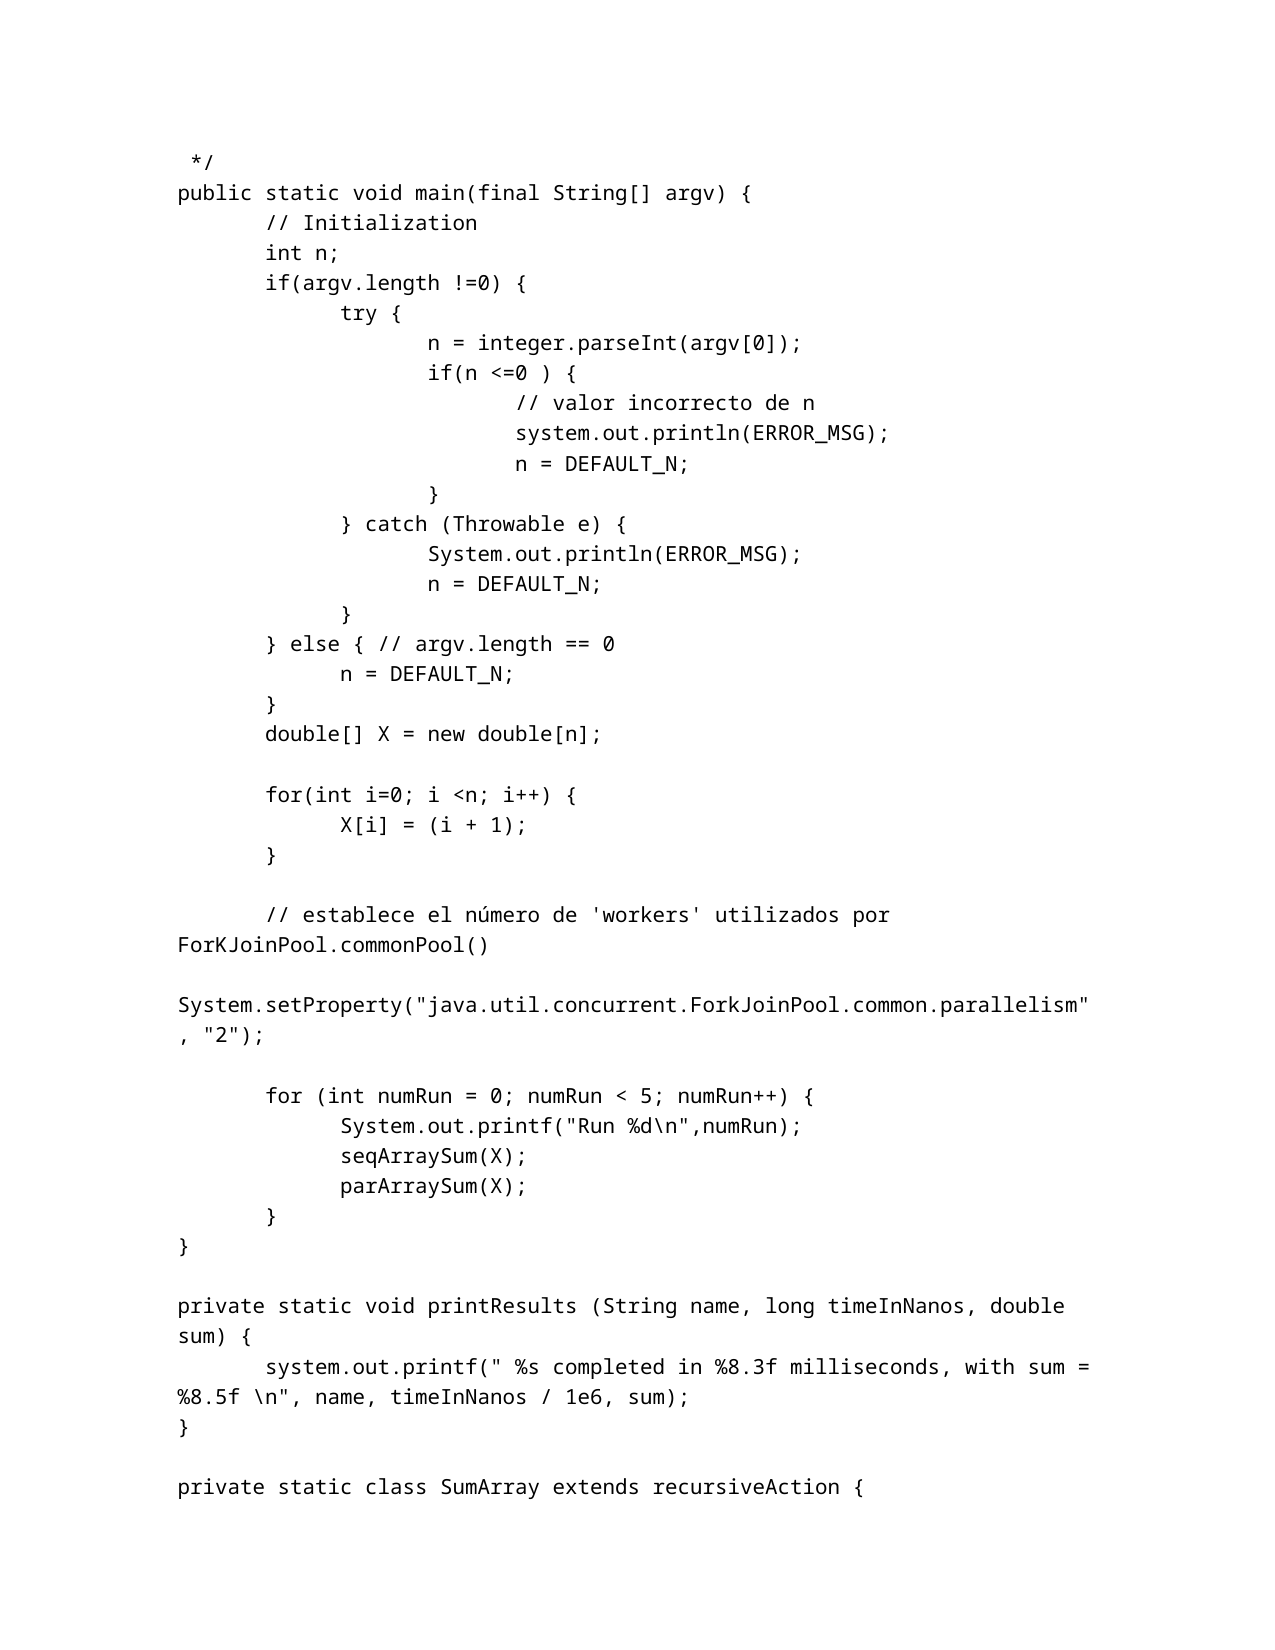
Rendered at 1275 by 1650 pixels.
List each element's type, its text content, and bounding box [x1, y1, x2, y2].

text } [177, 1231, 1098, 1260]
text private static class SumArray extends recursiveAction { [177, 1472, 1098, 1501]
text } [177, 479, 1098, 507]
text if(n <=0 ) { [177, 358, 1098, 387]
text System.out.printf("Run %d\n",numRun); [177, 1111, 1098, 1139]
text } [177, 840, 1098, 868]
text } [177, 689, 1098, 718]
text system.out.println(ERROR_MSG); [177, 418, 1098, 447]
text } else { // argv.length == 0 [177, 629, 1098, 658]
text double[] X = new double[n]; [177, 719, 1098, 748]
text system.out.printf(" %s completed in %8.3f milliseconds, with sum = %8.5f \n", name, timeInNanos / 1e6, sum); [177, 1352, 1098, 1410]
text n = DEFAULT_N; [177, 569, 1098, 597]
text } catch (Throwable e) { [177, 509, 1098, 537]
text seqArraySum(X); [177, 1141, 1098, 1169]
text if(argv.length !=0) { [177, 268, 1098, 296]
text System.out.println(ERROR_MSG); [177, 539, 1098, 567]
text */ [177, 148, 1098, 176]
text n = integer.parseInt(argv[0]); [177, 328, 1098, 357]
text n = DEFAULT_N; [177, 659, 1098, 688]
text parArraySum(X); [177, 1171, 1098, 1199]
text } [177, 1201, 1098, 1230]
text try { [177, 298, 1098, 327]
text // Initialization [177, 208, 1098, 236]
text } [177, 599, 1098, 628]
text for (int numRun = 0; numRun < 5; numRun++) { [177, 1081, 1098, 1109]
text int n; [177, 238, 1098, 266]
text for(int i=0; i <n; i++) { [177, 780, 1098, 808]
text // valor incorrecto de n [177, 388, 1098, 417]
text private static void printResults (String name, long timeInNanos, double sum) { [177, 1292, 1098, 1350]
text public static void main(final String[] argv) { [177, 178, 1098, 206]
text n = DEFAULT_N; [177, 449, 1098, 477]
text System.setProperty("java.util.concurrent.ForkJoinPool.common.parallelism", "2"); [177, 960, 1098, 1049]
text // establece el número de 'workers' utilizados por ForKJoinPool.commonPool() [177, 900, 1098, 959]
text } [177, 1412, 1098, 1440]
text X[i] = (i + 1); [177, 810, 1098, 838]
